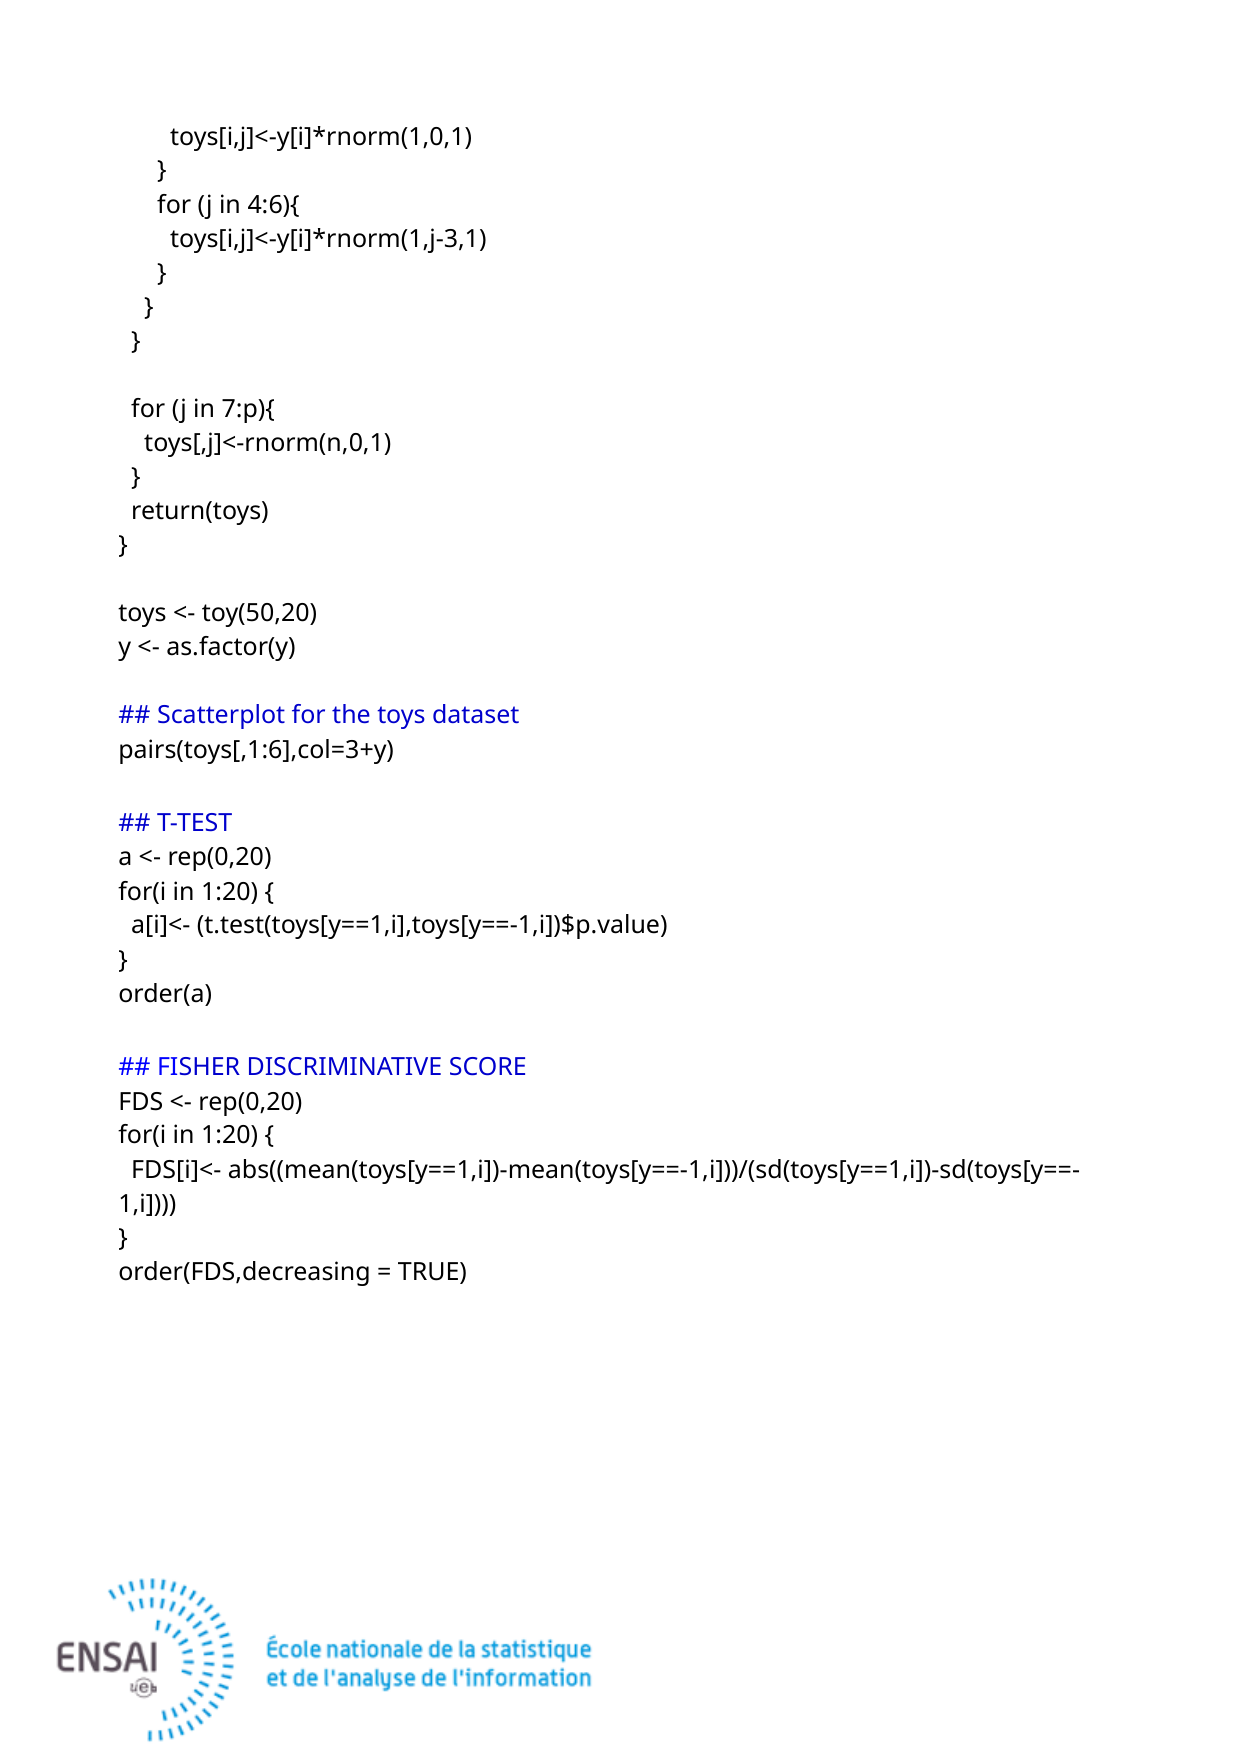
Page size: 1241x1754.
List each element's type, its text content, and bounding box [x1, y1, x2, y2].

picture [2, 1563, 647, 1754]
text a[i]<- (t.test(toys[y==1,i],toys[y==-1,i])$p.value) [118, 907, 1122, 941]
text } [118, 152, 1122, 186]
text toys[i,j]<-y[i]*rnorm(1,0,1) [118, 118, 1122, 152]
text ## T-TEST [118, 805, 1122, 839]
text for(i in 1:20) { [118, 1117, 1122, 1151]
text } [118, 322, 1122, 357]
text } [118, 288, 1122, 322]
text } [118, 941, 1122, 975]
text for (j in 4:6){ [118, 186, 1122, 220]
text FDS <- rep(0,20) [118, 1083, 1122, 1117]
text for (j in 7:p){ [118, 391, 1122, 425]
text for(i in 1:20) { [118, 873, 1122, 907]
text ## FISHER DISCRIMINATIVE SCORE [118, 1049, 1122, 1083]
text return(toys) [118, 493, 1122, 527]
text } [118, 1219, 1122, 1253]
text toys <- toy(50,20) [118, 595, 1122, 629]
text FDS[i]<- abs((mean(toys[y==1,i])-mean(toys[y==-1,i]))/(sd(toys[y==1,i])-sd(toys[y==-1,i]))) [118, 1151, 1122, 1219]
text toys[i,j]<-y[i]*rnorm(1,j-3,1) [118, 220, 1122, 254]
text pairs(toys[,1:6],col=3+y) [118, 731, 1122, 765]
text order(a) [118, 975, 1122, 1009]
text ## Scatterplot for the toys dataset [118, 697, 1122, 731]
text } [118, 527, 1122, 561]
text toys[,j]<-rnorm(n,0,1) [118, 425, 1122, 459]
text } [118, 254, 1122, 288]
text order(FDS,decreasing = TRUE) [118, 1253, 1122, 1287]
text a <- rep(0,20) [118, 839, 1122, 873]
text y <- as.factor(y) [118, 629, 1122, 663]
text } [118, 459, 1122, 493]
